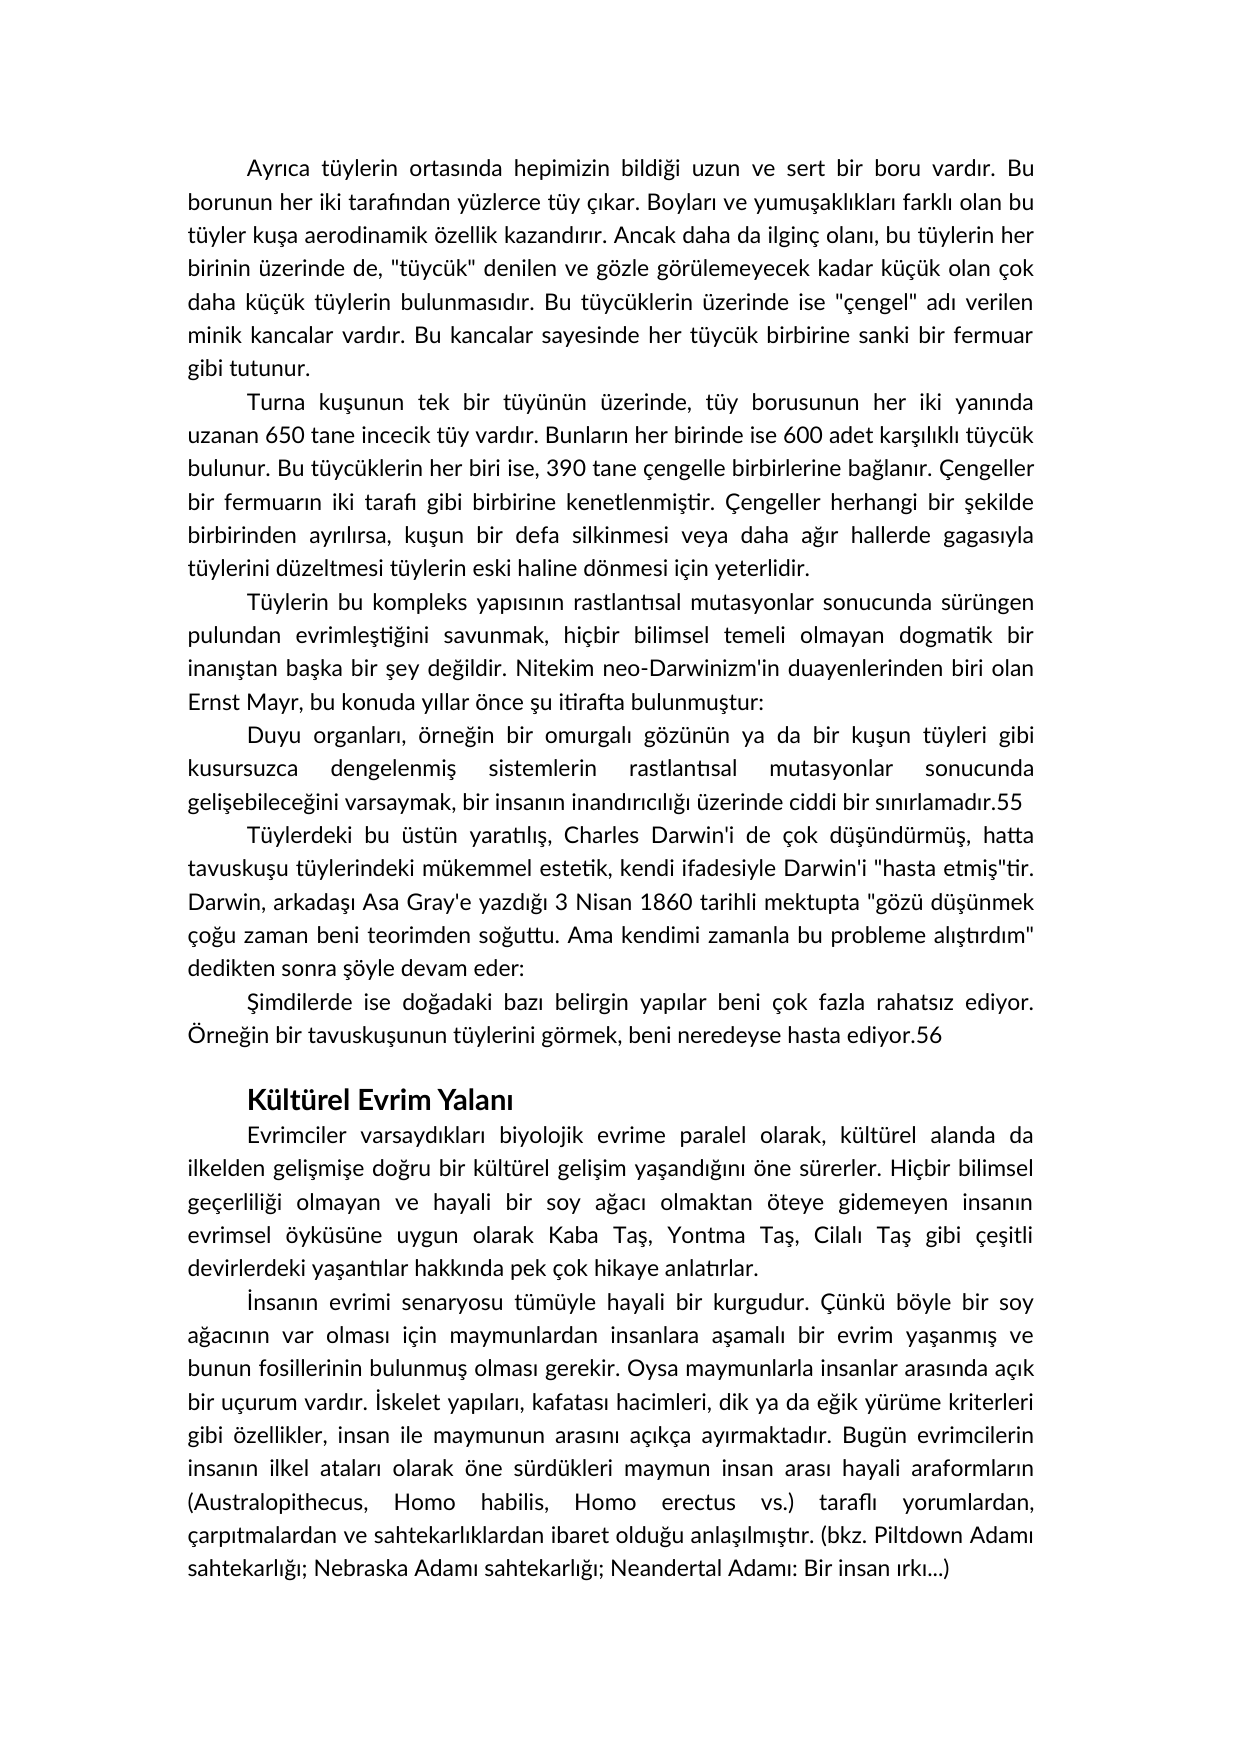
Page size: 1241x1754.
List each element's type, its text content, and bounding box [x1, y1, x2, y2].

text Turna kuşunun tek bir tüyünün üzerinde, tüy borusunun her iki yanında uzanan 650 tane incecik tüy vardır. Bunların her birinde ise 600 adet karşılıklı tüycük bulunur. Bu tüycüklerin her biri ise, 390 tane çengelle birbirlerine bağlanır. Çengeller bir fermuarın iki tarafı gibi birbirine kenetlenmiştir. Çengeller herhangi bir şekilde birbirinden ayrılırsa, kuşun bir defa silkinmesi veya daha ağır hallerde gagasıyla tüylerini düzeltmesi tüylerin eski haline dönmesi için yeterlidir. [187, 383, 1035, 583]
text Evrimciler varsaydıkları biyolojik evrime paralel olarak, kültürel alanda da ilkelden gelişmişe doğru bir kültürel gelişim yaşandığını öne sürerler. Hiçbir bilimsel geçerliliği olmayan ve hayali bir soy ağacı olmaktan öteye gidemeyen insanın evrimsel öyküsüne uygun olarak Kaba Taş, Yontma Taş, Cilalı Taş gibi çeşitli devirlerdeki yaşantılar hakkında pek çok hikaye anlatırlar. [187, 1117, 1035, 1283]
text Şimdilerde ise doğadaki bazı belirgin yapılar beni çok fazla rahatsız ediyor. Örneğin bir tavuskuşunun tüylerini görmek, beni neredeyse hasta ediyor.56 [187, 983, 1035, 1050]
text Tüylerdeki bu üstün yaratılış, Charles Darwin'i de çok düşündürmüş, hatta tavuskuşu tüylerindeki mükemmel estetik, kendi ifadesiyle Darwin'i "hasta etmiş"tir. Darwin, arkadaşı Asa Gray'e yazdığı 3 Nisan 1860 tarihli mektupta "gözü düşünmek çoğu zaman beni teorimden soğuttu. Ama kendimi zamanla bu probleme alıştırdım" dedikten sonra şöyle devam eder: [187, 817, 1035, 983]
text Tüylerin bu kompleks yapısının rastlantısal mutasyonlar sonucunda sürüngen pulundan evrimleştiğini savunmak, hiçbir bilimsel temeli olmayan dogmatik bir inanıştan başka bir şey değildir. Nitekim neo-Darwinizm'in duayenlerinden biri olan Ernst Mayr, bu konuda yıllar önce şu itirafta bulunmuştur: [187, 583, 1035, 717]
text Duyu organları, örneğin bir omurgalı gözünün ya da bir kuşun tüyleri gibi kusursuzca dengelenmiş sistemlerin rastlantısal mutasyonlar sonucunda gelişebileceğini varsaymak, bir insanın inandırıcılığı üzerinde ciddi bir sınırlamadır.55 [187, 717, 1035, 817]
subtitle Kültürel Evrim Yalanı [187, 1083, 1035, 1117]
text Ayrıca tüylerin ortasında hepimizin bildiği uzun ve sert bir boru vardır. Bu borunun her iki tarafından yüzlerce tüy çıkar. Boyları ve yumuşaklıkları farklı olan bu tüyler kuşa aerodinamik özellik kazandırır. Ancak daha da ilginç olanı, bu tüylerin her birinin üzerinde de, "tüycük" denilen ve gözle görülemeyecek kadar küçük olan çok daha küçük tüylerin bulunmasıdır. Bu tüycüklerin üzerinde ise "çengel" adı verilen minik kancalar vardır. Bu kancalar sayesinde her tüycük birbirine sanki bir fermuar gibi tutunur. [187, 150, 1035, 383]
text İnsanın evrimi senaryosu tümüyle hayali bir kurgudur. Çünkü böyle bir soy ağacının var olması için maymunlardan insanlara aşamalı bir evrim yaşanmış ve bunun fosillerinin bulunmuş olması gerekir. Oysa maymunlarla insanlar arasında açık bir uçurum vardır. İskelet yapıları, kafatası hacimleri, dik ya da eğik yürüme kriterleri gibi özellikler, insan ile maymunun arasını açıkça ayırmaktadır. Bugün evrimcilerin insanın ilkel ataları olarak öne sürdükleri maymun insan arası hayali araformların (Australopithecus, Homo habilis, Homo erectus vs.) taraflı yorumlardan, çarpıtmalardan ve sahtekarlıklardan ibaret olduğu anlaşılmıştır. (bkz. Piltdown Adamı sahtekarlığı; Nebraska Adamı sahtekarlığı; Neandertal Adamı: Bir insan ırkı...) [187, 1283, 1035, 1583]
